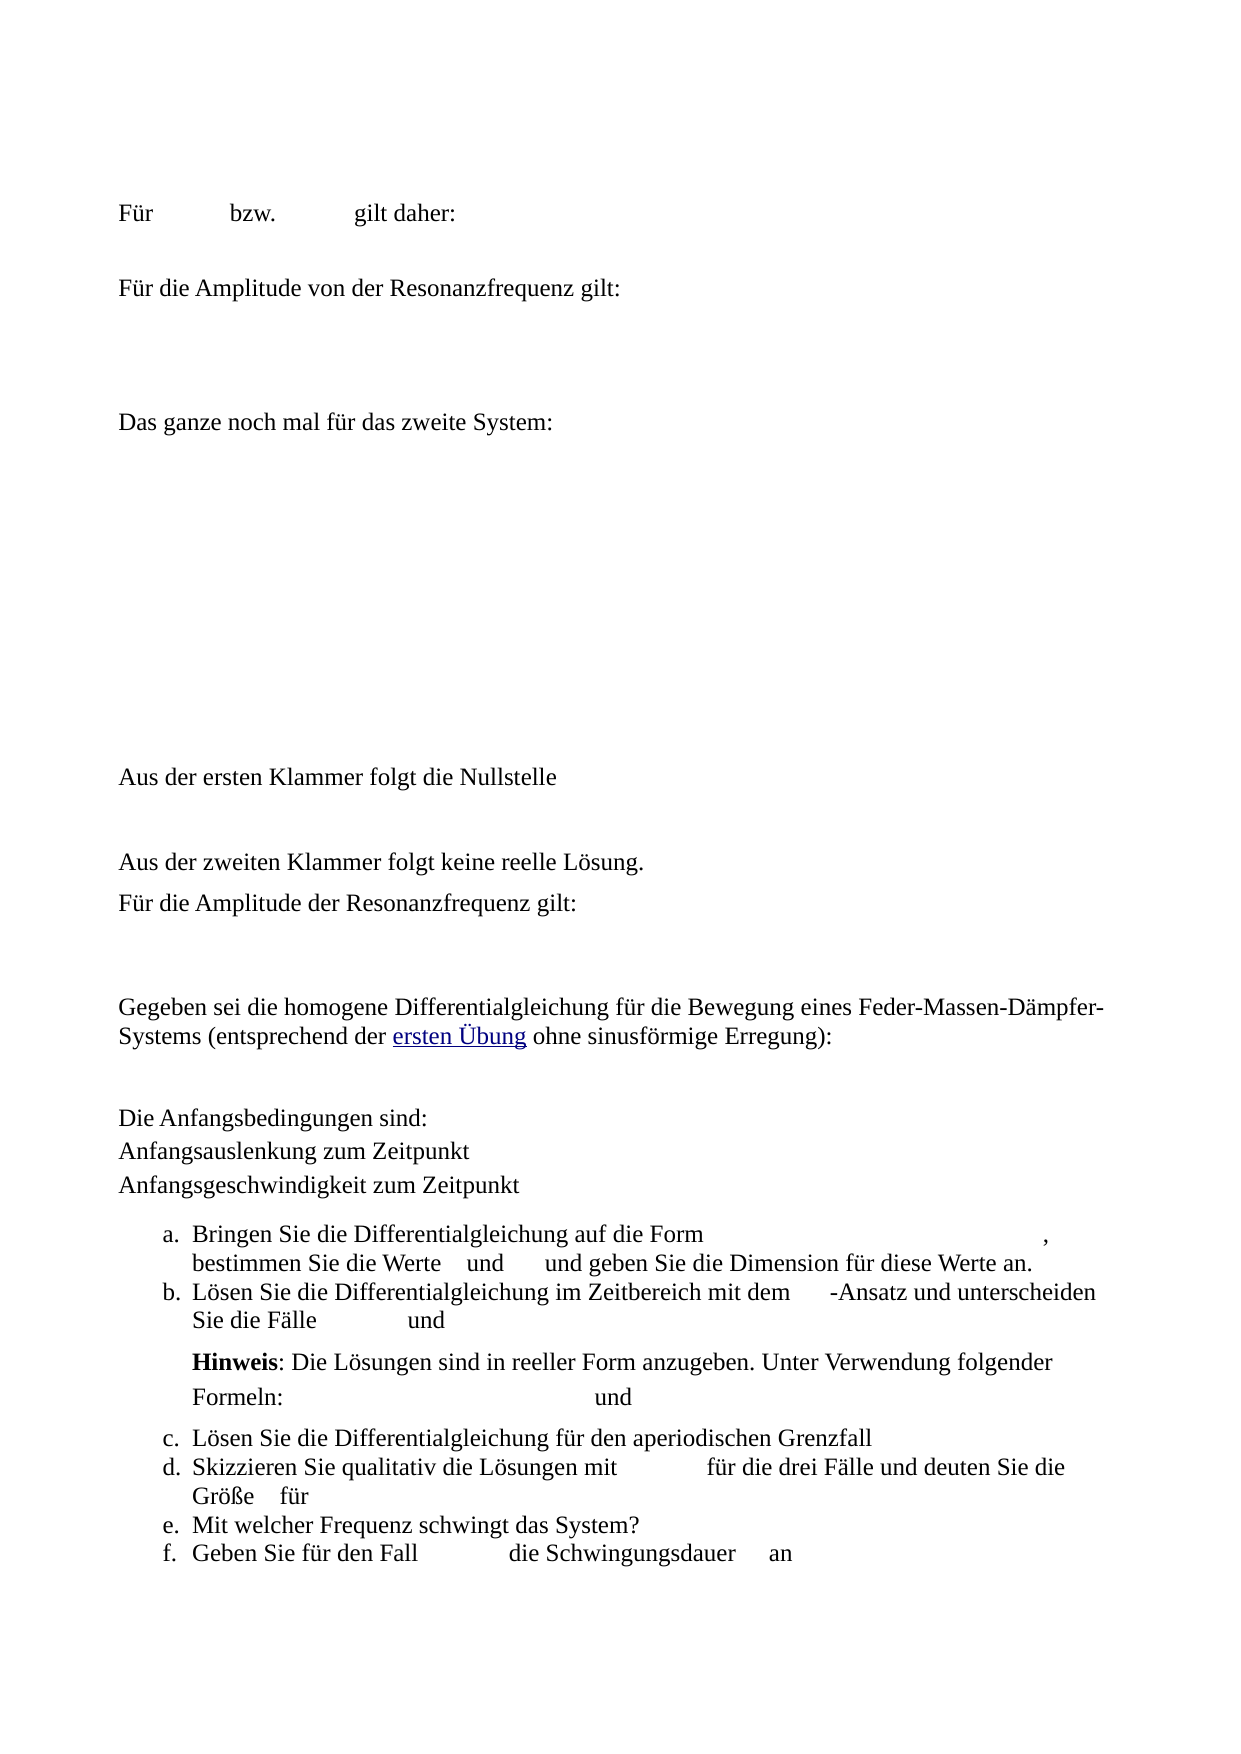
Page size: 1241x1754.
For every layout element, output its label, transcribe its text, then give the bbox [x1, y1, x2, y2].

list Hinweis: Die Lösungen sind in reeller Form anzugeben. Unter Verwendung folgender Formeln: und [162, 1347, 1122, 1411]
text Für die Amplitude von der Resonanzfrequenz gilt: [118, 273, 1122, 302]
text Gegeben sei die homogene Differentialgleichung für die Bewegung eines Feder-Massen-Dämpfer-Systems (entsprechend der ersten Übung ohne sinusförmige Erregung): [118, 992, 1122, 1050]
list Bringen Sie die Differentialgleichung auf die Form , bestimmen Sie die Werte und und geben Sie die Dimension für diese Werte an. [162, 1211, 1122, 1277]
list Skizzieren Sie qualitativ die Lösungen mit für die drei Fälle und deuten Sie die Größe für [162, 1452, 1122, 1510]
text Das ganze noch mal für das zweite System: [118, 407, 1122, 436]
text Für die Amplitude der Resonanzfrequenz gilt: [118, 888, 1122, 917]
list Mit welcher Frequenz schwingt das System? [162, 1510, 1122, 1538]
list Lösen Sie die Differentialgleichung im Zeitbereich mit dem -Ansatz und unterscheiden Sie die Fälle und [162, 1277, 1122, 1334]
text Für bzw. gilt daher: [118, 198, 1122, 227]
text Die Anfangsbedingungen sind: Anfangsauslenkung zum Zeitpunkt Anfangsgeschwindigkeit zum Zeitpunkt [118, 1103, 1122, 1199]
text Aus der ersten Klammer folgt die Nullstelle [118, 762, 1122, 791]
list Lösen Sie die Differentialgleichung für den aperiodischen Grenzfall [162, 1423, 1122, 1452]
text Aus der zweiten Klammer folgt keine reelle Lösung. [118, 847, 1122, 876]
list Geben Sie für den Fall die Schwingungsdauer an [162, 1538, 1122, 1567]
